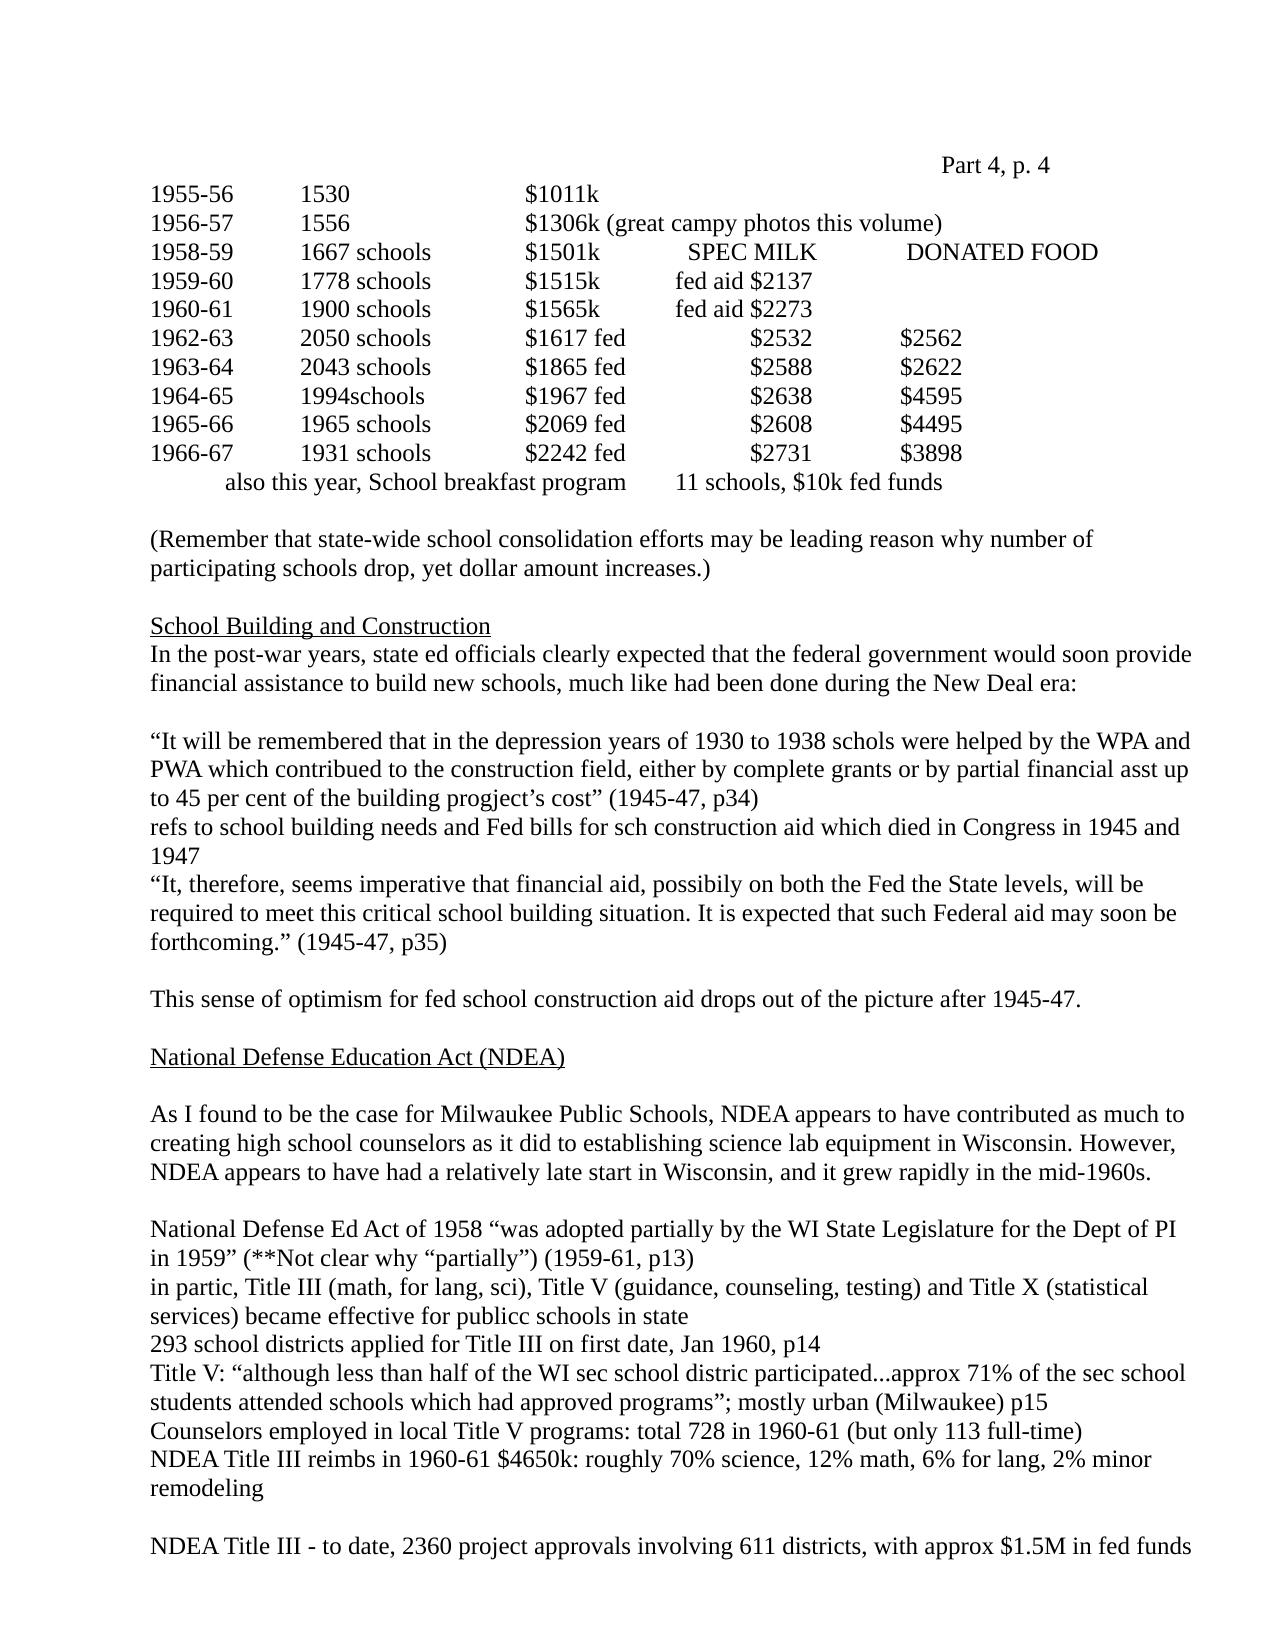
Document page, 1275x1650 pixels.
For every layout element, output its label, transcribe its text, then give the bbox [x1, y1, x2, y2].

text Counselors employed in local Title V programs: total 728 in 1960-61 (but only 113 full-time) [150, 1416, 1200, 1444]
text 1966-67 1931 schools $2242 fed $2731 $3898 [150, 438, 1200, 467]
text in partic, Title III (math, for lang, sci), Title V (guidance, counseling, testing) and Title X (statistical services) became effective for publicc schools in state [150, 1272, 1200, 1329]
text refs to school building needs and Fed bills for sch construction aid which died in Congress in 1945 and 1947 [150, 812, 1200, 869]
text Title V: “although less than half of the WI sec school distric participated...approx 71% of the sec school students attended schools which had approved programs”; mostly urban (Milwaukee) p15 [150, 1358, 1200, 1416]
text 1956-57 1556 $1306k (great campy photos this volume) [150, 208, 1200, 237]
text “It, therefore, seems imperative that financial aid, possibily on both the Fed the State levels, will be required to meet this critical school building situation. It is expected that such Federal aid may soon be forthcoming.” (1945-47, p35) [150, 869, 1200, 956]
text also this year, School breakfast program 11 schools, $10k fed funds [150, 467, 1200, 496]
text In the post-war years, state ed officials clearly expected that the federal government would soon provide financial assistance to build new schools, much like had been done during the New Deal era: [150, 639, 1200, 697]
text “It will be remembered that in the depression years of 1930 to 1938 schols were helped by the WPA and PWA which contribued to the construction field, either by complete grants or by partial financial asst up to 45 per cent of the building progject’s cost” (1945-47, p34) [150, 726, 1200, 812]
text 1963-64 2043 schools $1865 fed $2588 $2622 [150, 352, 1200, 381]
text 293 school districts applied for Title III on first date, Jan 1960, p14 [150, 1329, 1200, 1358]
text This sense of optimism for fed school construction aid drops out of the picture after 1945-47. [150, 984, 1200, 1013]
text 1960-61 1900 schools $1565k fed aid $2273 [150, 294, 1200, 323]
text 1962-63 2050 schools $1617 fed $2532 $2562 [150, 323, 1200, 352]
text National Defense Ed Act of 1958 “was adopted partially by the WI State Legislature for the Dept of PI in 1959” (**Not clear why “partially”) (1959-61, p13) [150, 1214, 1200, 1272]
text 1964-65 1994schools $1967 fed $2638 $4595 [150, 381, 1200, 409]
text 1955-56 1530 $1011k [150, 179, 1200, 208]
text 1965-66 1965 schools $2069 fed $2608 $4495 [150, 409, 1200, 438]
text (Remember that state-wide school consolidation efforts may be leading reason why number of participating schools drop, yet dollar amount increases.) [150, 524, 1200, 582]
text 1958-59 1667 schools $1501k SPEC MILK DONATED FOOD [150, 237, 1200, 266]
text School Building and Construction [150, 611, 1200, 639]
text NDEA Title III reimbs in 1960-61 $4650k: roughly 70% science, 12% math, 6% for lang, 2% minor remodeling [150, 1444, 1200, 1502]
text NDEA Title III - to date, 2360 project approvals involving 611 districts, with approx $1.5M in fed funds [150, 1531, 1200, 1559]
text National Defense Education Act (NDEA) [150, 1042, 1200, 1071]
text 1959-60 1778 schools $1515k fed aid $2137 [150, 266, 1200, 294]
text As I found to be the case for Milwaukee Public Schools, NDEA appears to have contributed as much to creating high school counselors as it did to establishing science lab equipment in Wisconsin. However, NDEA appears to have had a relatively late start in Wisconsin, and it grew rapidly in the mid-1960s. [150, 1099, 1200, 1186]
